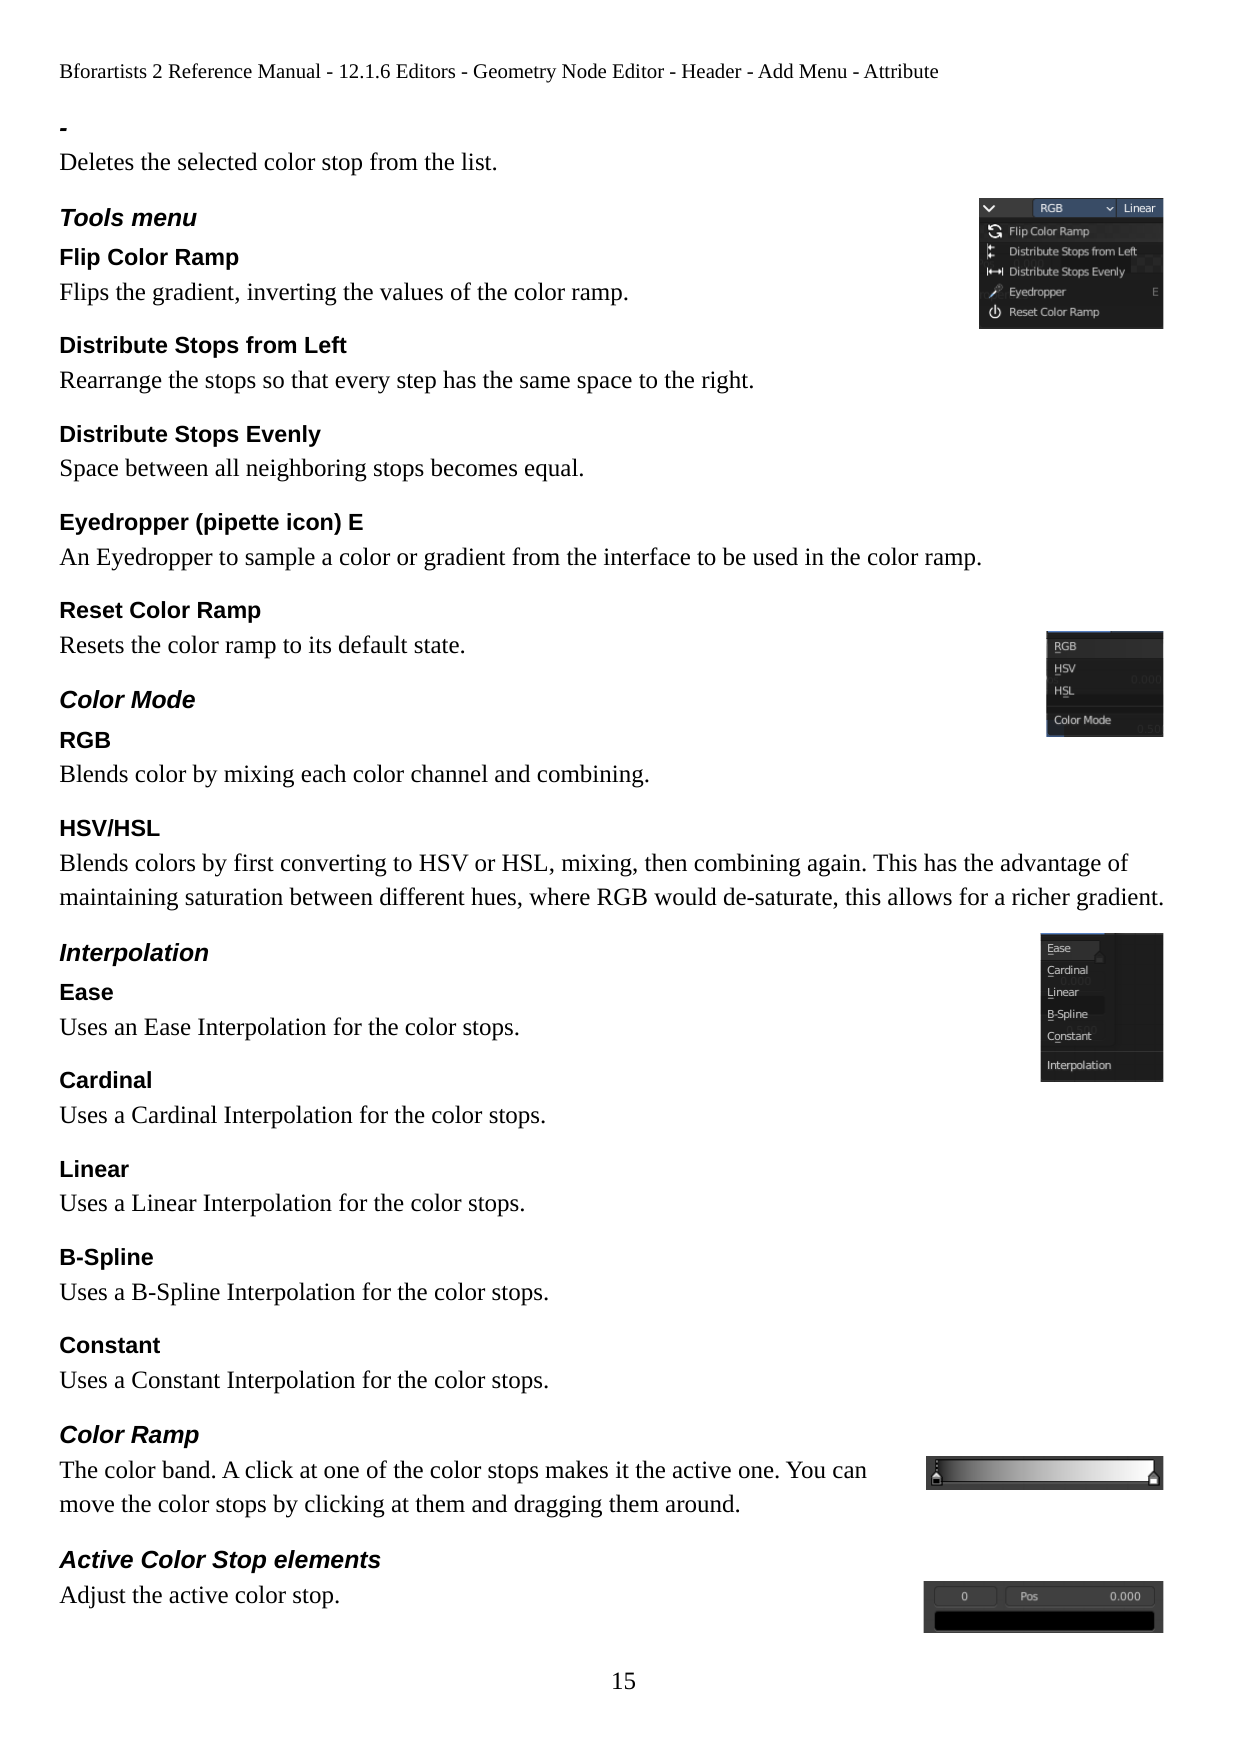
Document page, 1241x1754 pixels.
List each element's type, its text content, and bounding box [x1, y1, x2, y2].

subtitle Tools menu [59, 203, 979, 231]
subtitle Color Ramp [59, 1420, 1181, 1449]
text Uses a B-Spline Interpolation for the color stops. [59, 1277, 1181, 1305]
subtitle B-Spline [59, 1244, 1181, 1270]
text Uses a Linear Interpolation for the color stops. [59, 1188, 1181, 1217]
picture [979, 198, 1164, 329]
subtitle Color Mode [59, 685, 1046, 714]
text Flips the gradient, inverting the values of the color ramp. [59, 277, 979, 306]
subtitle Interpolation [59, 938, 1040, 966]
picture [1040, 933, 1164, 1082]
text Space between all neighboring stops becomes equal. [59, 453, 1181, 482]
text An Eyedropper to sample a color or gradient from the interface to be used in the color ramp. [59, 542, 1181, 571]
picture [923, 1581, 1164, 1633]
text Adjust the active color stop. [59, 1580, 1181, 1608]
subtitle [1164, 203, 1181, 231]
subtitle Cardinal [59, 1067, 1181, 1094]
subtitle HSV/HSL [59, 815, 1181, 842]
subtitle [1164, 979, 1181, 1005]
text Uses a Constant Interpolation for the color stops. [59, 1365, 1181, 1394]
subtitle Constant [59, 1332, 1181, 1359]
subtitle RGB [59, 726, 1181, 753]
text Rearrange the stops so that every step has the same space to the right. [59, 365, 1181, 394]
text Uses an Ease Interpolation for the color stops. [59, 1012, 1040, 1040]
subtitle Eyedropper (pipette icon) E [59, 509, 1181, 536]
text Uses a Cardinal Interpolation for the color stops. [59, 1100, 1181, 1129]
picture [926, 1456, 1164, 1490]
text Blends colors by first converting to HSV or HSL, mixing, then combining again. This has the advantage of maintaining saturation between different hues, where RGB would de-saturate, this allows for a richer gradient. [59, 848, 1181, 911]
text The color band. A click at one of the color stops makes it the active one. You can move the color stops by clicking at them and dragging them around. [59, 1455, 1181, 1518]
text Resets the color ramp to its default state. [59, 630, 1181, 659]
subtitle Distribute Stops from Left [59, 332, 1181, 359]
subtitle Linear [59, 1155, 1181, 1182]
picture [1046, 631, 1164, 737]
subtitle [1164, 244, 1181, 271]
subtitle Flip Color Ramp [59, 244, 979, 271]
text Deletes the selected color stop from the list. [59, 147, 1181, 176]
text Blends color by mixing each color channel and combining. [59, 759, 1181, 788]
subtitle Distribute Stops Evenly [59, 420, 1181, 447]
subtitle [1164, 685, 1181, 714]
subtitle - [59, 113, 1181, 141]
subtitle [1164, 938, 1181, 966]
subtitle Active Color Stop elements [59, 1545, 1181, 1573]
subtitle Reset Color Ramp [59, 597, 1181, 624]
subtitle Ease [59, 979, 1040, 1005]
